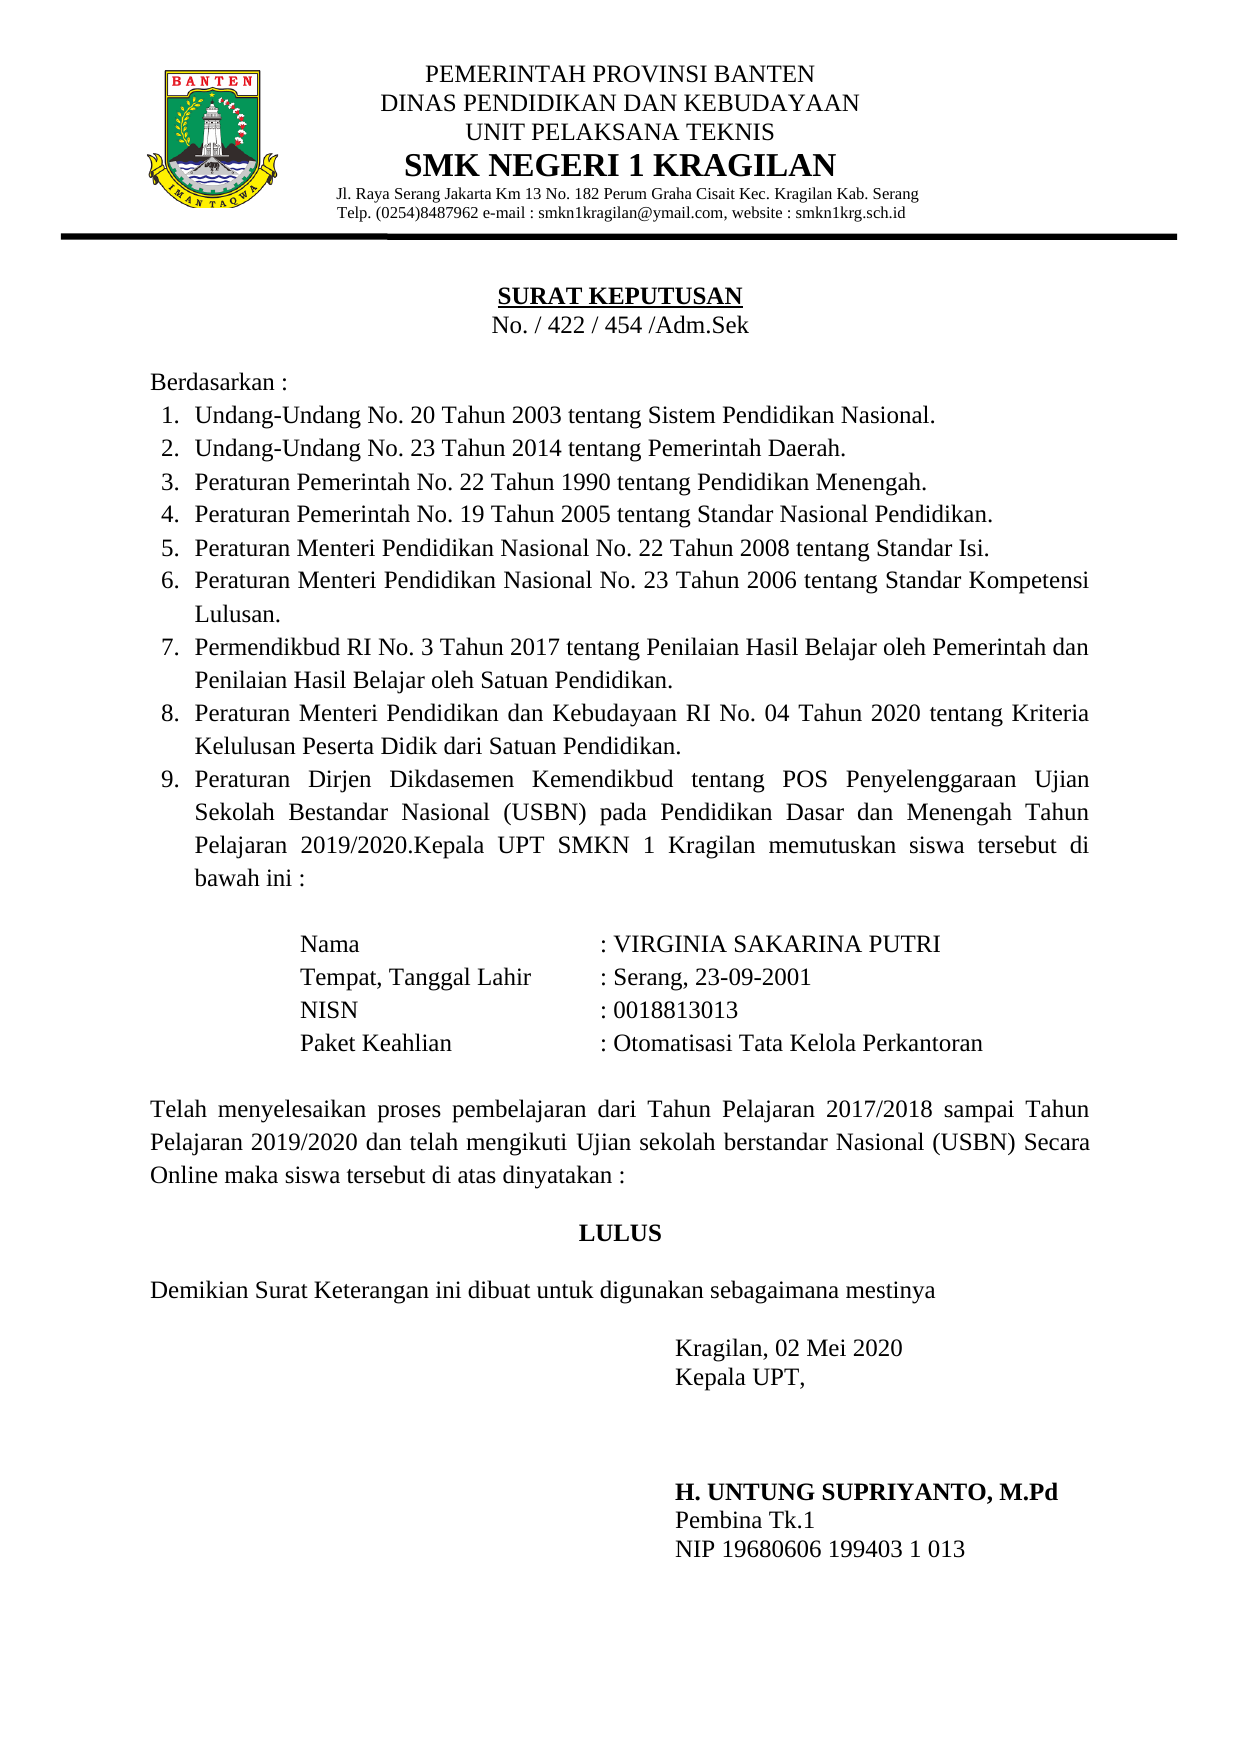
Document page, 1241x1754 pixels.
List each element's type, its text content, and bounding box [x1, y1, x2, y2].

list Peraturan Menteri Pendidikan Nasional No. 22 Tahun 2008 tentang Standar Isi. [179, 533, 1090, 561]
list Peraturan Menteri Pendidikan Nasional No. 23 Tahun 2006 tentang Standar Kompetensi Lulusan. [179, 566, 1090, 627]
list Peraturan Menteri Pendidikan dan Kebudayaan RI No. 04 Tahun 2020 tentang Kriteria Kelulusan Peserta Didik dari Satuan Pendidikan. [179, 698, 1090, 759]
text NISN : 0018813013 [150, 995, 1090, 1024]
list Undang-Undang No. 23 Tahun 2014 tentang Pemerintah Daerah. [179, 433, 1090, 462]
text NIP 19680606 199403 1 013 [150, 1534, 1090, 1563]
list Peraturan Dirjen Dikdasemen Kemendikbud tentang POS Penyelenggaraan Ujian Sekolah Bestandar Nasional (USBN) pada Pendidikan Dasar dan Menengah Tahun Pelajaran 2019/2020.Kepala UPT SMKN 1 Kragilan memutuskan siswa tersebut di bawah ini : [179, 764, 1090, 892]
text SURAT KEPUTUSAN [150, 281, 1090, 310]
list Peraturan Pemerintah No. 19 Tahun 2005 tentang Standar Nasional Pendidikan. [179, 499, 1090, 528]
text Paket Keahlian : Otomatisasi Tata Kelola Perkantoran [150, 1028, 1090, 1057]
text Kragilan, 02 Mei 2020 [150, 1333, 1090, 1362]
text Berdasarkan : [150, 367, 1090, 396]
text LULUS [150, 1218, 1090, 1247]
text Telah menyelesaikan proses pembelajaran dari Tahun Pelajaran 2017/2018 sampai Tahun Pelajaran 2019/2020 dan telah mengikuti Ujian sekolah berstandar Nasional (USBN) Secara Online maka siswa tersebut di atas dinyatakan : [150, 1094, 1090, 1189]
picture [146, 70, 279, 208]
list Peraturan Pemerintah No. 22 Tahun 1990 tentang Pendidikan Menengah. [179, 467, 1090, 495]
text Pembina Tk.1 [150, 1506, 1090, 1534]
text H. UNTUNG SUPRIYANTO, M.Pd [150, 1477, 1090, 1506]
text Nama : VIRGINIA SAKARINA PUTRI [150, 929, 1090, 958]
text No. / 422 / 454 /Adm.Sek [150, 310, 1090, 339]
list Permendikbud RI No. 3 Tahun 2017 tentang Penilaian Hasil Belajar oleh Pemerintah dan Penilaian Hasil Belajar oleh Satuan Pendidikan. [179, 632, 1090, 693]
text Kepala UPT, [150, 1362, 1090, 1391]
text Tempat, Tanggal Lahir : Serang, 23-09-2001 [150, 962, 1090, 991]
list Undang-Undang No. 20 Tahun 2003 tentang Sistem Pendidikan Nasional. [179, 401, 1090, 429]
text Demikian Surat Keterangan ini dibuat untuk digunakan sebagaimana mestinya [150, 1276, 1090, 1304]
